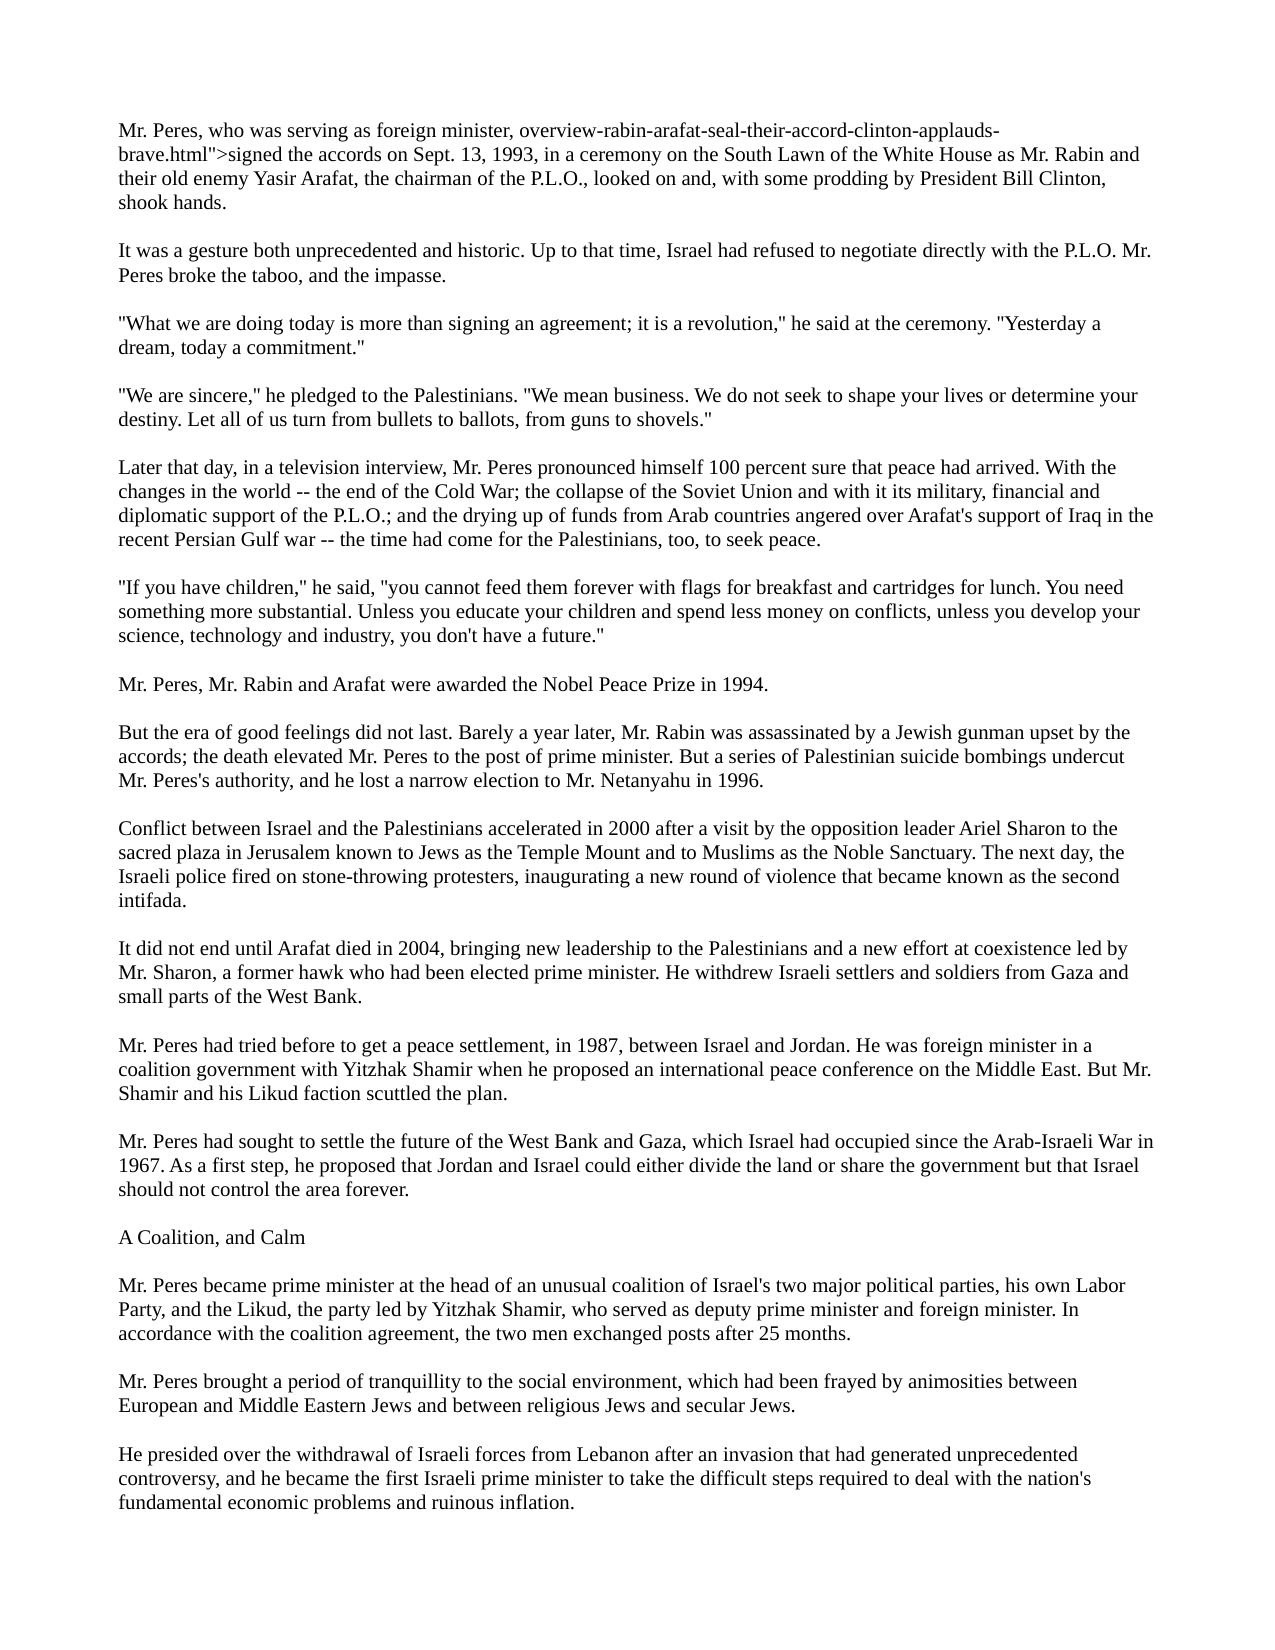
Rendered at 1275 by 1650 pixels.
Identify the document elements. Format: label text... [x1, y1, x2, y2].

text But the era of good feelings did not last. Barely a year later, Mr. Rabin was assassinated by a Jewish gunman upset by the accords; the death elevated Mr. Peres to the post of prime minister. But a series of Palestinian suicide bombings undercut Mr. Peres's authority, and he lost a narrow election to Mr. Netanyahu in 1996. [118, 720, 1157, 792]
text Mr. Peres became prime minister at the head of an unusual coalition of Israel's two major political parties, his own Labor Party, and the Likud, the party led by Yitzhak Shamir, who served as deputy prime minister and foreign minister. In accordance with the coalition agreement, the two men exchanged posts after 25 months. [118, 1273, 1157, 1345]
text A Coalition, and Calm [118, 1225, 1157, 1249]
text Mr. Peres, Mr. Rabin and Arafat were awarded the Nobel Peace Prize in 1994. [118, 672, 1157, 696]
text Mr. Peres had tried before to get a peace settlement, in 1987, between Israel and Jordan. He was foreign minister in a coalition government with Yitzhak Shamir when he proposed an international peace conference on the Middle East. But Mr. Shamir and his Likud faction scuttled the plan. [118, 1032, 1157, 1105]
text It did not end until Arafat died in 2004, bringing new leadership to the Palestinians and a new effort at coexistence led by Mr. Sharon, a former hawk who had been elected prime minister. He withdrew Israeli settlers and soldiers from Gaza and small parts of the West Bank. [118, 936, 1157, 1008]
text ''What we are doing today is more than signing an agreement; it is a revolution,'' he said at the ceremony. ''Yesterday a dream, today a commitment.'' [118, 311, 1157, 359]
text ''We are sincere,'' he pledged to the Palestinians. ''We mean business. We do not seek to shape your lives or determine your destiny. Let all of us turn from bullets to ballots, from guns to shovels.'' [118, 383, 1157, 431]
text Mr. Peres, who was serving as foreign minister, overview-rabin-arafat-seal-their-accord-clinton-applauds-brave.html">signed the accords on Sept. 13, 1993, in a ceremony on the South Lawn of the White House as Mr. Rabin and their old enemy Yasir Arafat, the chairman of the P.L.O., looked on and, with some prodding by President Bill Clinton, shook hands. [118, 118, 1157, 214]
text ''If you have children,'' he said, ''you cannot feed them forever with flags for breakfast and cartridges for lunch. You need something more substantial. Unless you educate your children and spend less money on conflicts, unless you develop your science, technology and industry, you don't have a future.'' [118, 575, 1157, 647]
text He presided over the withdrawal of Israeli forces from Lebanon after an invasion that had generated unprecedented controversy, and he became the first Israeli prime minister to take the difficult steps required to deal with the nation's fundamental economic problems and ruinous inflation. [118, 1442, 1157, 1514]
text It was a gesture both unprecedented and historic. Up to that time, Israel had refused to negotiate directly with the P.L.O. Mr. Peres broke the taboo, and the impasse. [118, 238, 1157, 287]
text Conflict between Israel and the Palestinians accelerated in 2000 after a visit by the opposition leader Ariel Sharon to the sacred plaza in Jerusalem known to Jews as the Temple Mount and to Muslims as the Noble Sanctuary. The next day, the Israeli police fired on stone-throwing protesters, inaugurating a new round of violence that became known as the second intifada. [118, 816, 1157, 912]
text Mr. Peres brought a period of tranquillity to the social environment, which had been frayed by animosities between European and Middle Eastern Jews and between religious Jews and secular Jews. [118, 1369, 1157, 1417]
text Later that day, in a television interview, Mr. Peres pronounced himself 100 percent sure that peace had arrived. With the changes in the world -- the end of the Cold War; the collapse of the Soviet Union and with it its military, financial and diplomatic support of the P.L.O.; and the drying up of funds from Arab countries angered over Arafat's support of Iraq in the recent Persian Gulf war -- the time had come for the Palestinians, too, to seek peace. [118, 455, 1157, 551]
text Mr. Peres had sought to settle the future of the West Bank and Gaza, which Israel had occupied since the Arab-Israeli War in 1967. As a first step, he proposed that Jordan and Israel could either divide the land or share the government but that Israel should not control the area forever. [118, 1129, 1157, 1201]
